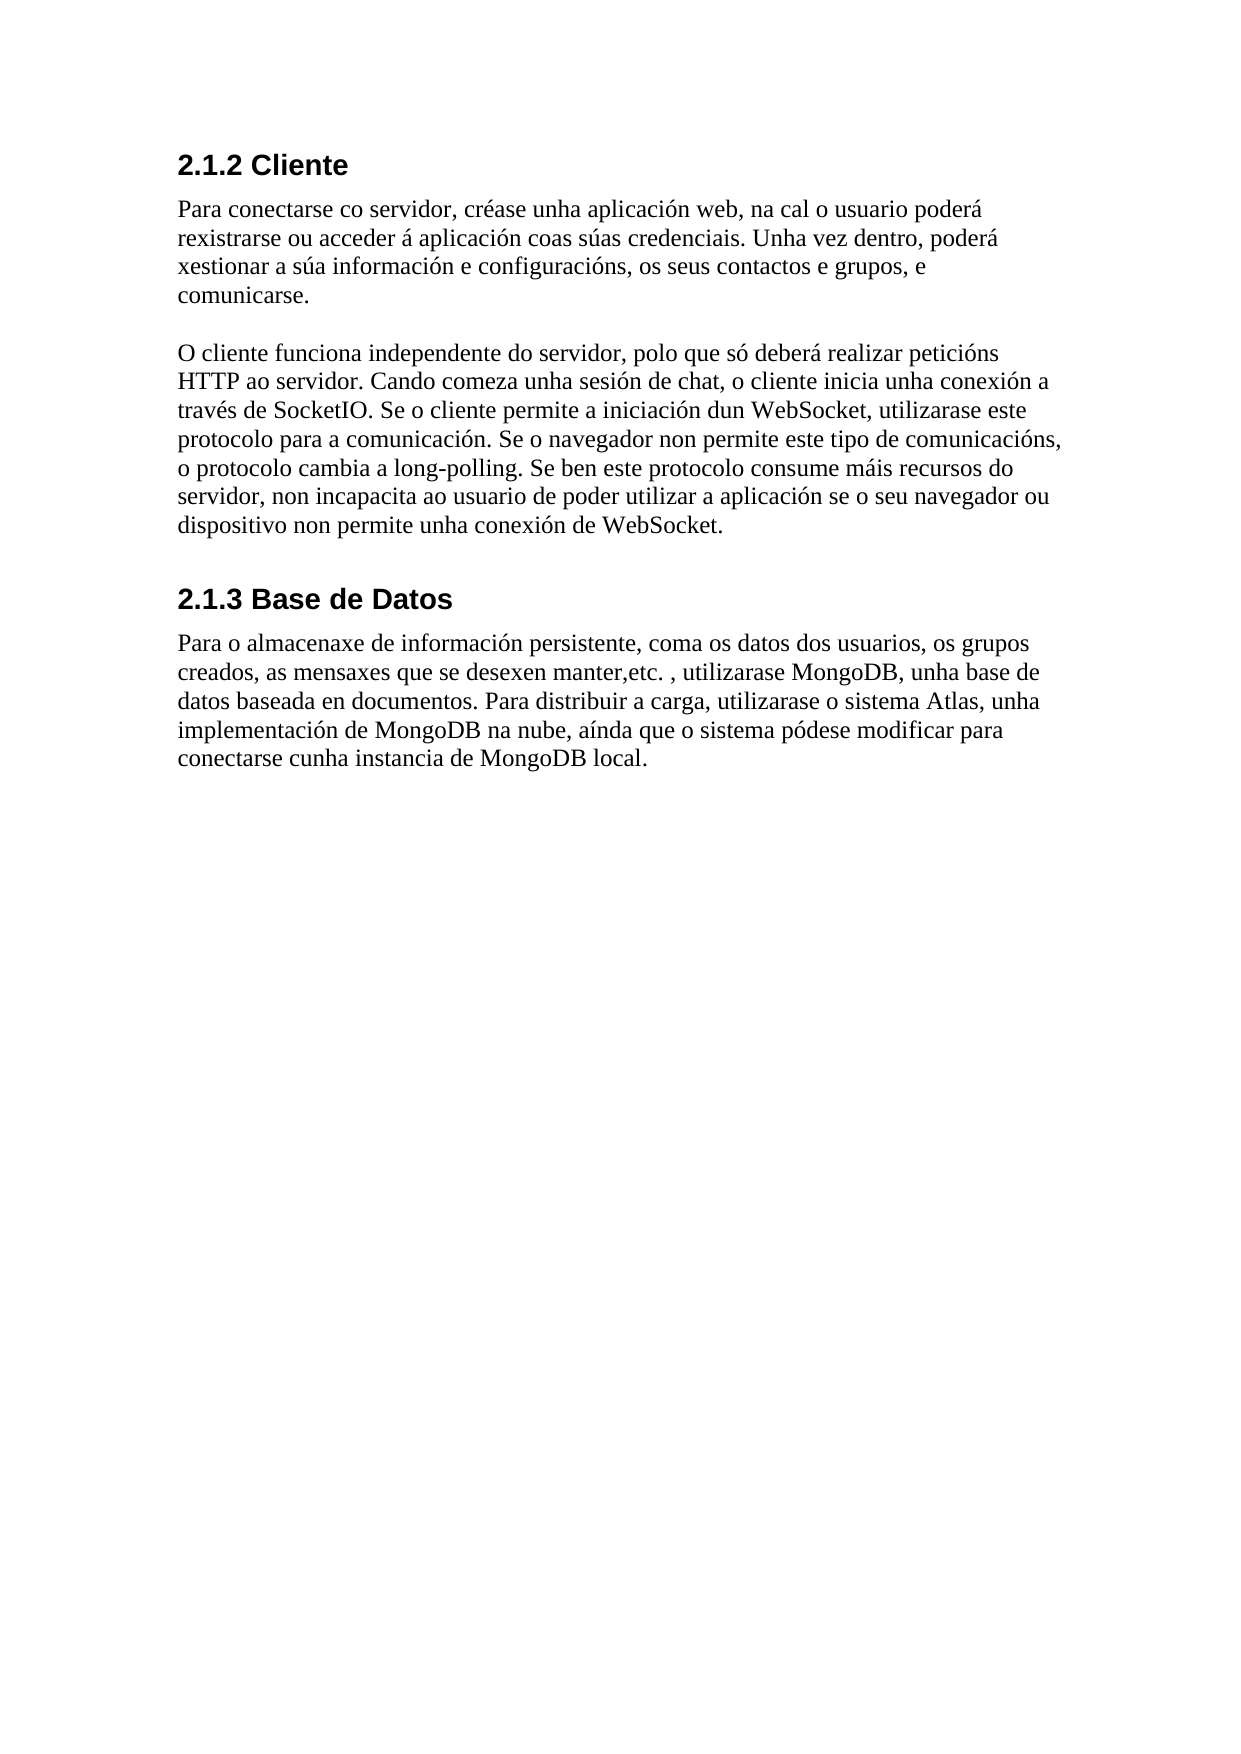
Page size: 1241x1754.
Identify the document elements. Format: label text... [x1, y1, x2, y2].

text Para o almacenaxe de información persistente, coma os datos dos usuarios, os grupos creados, as mensaxes que se desexen manter,etc. , utilizarase MongoDB, unha base de datos baseada en documentos. Para distribuir a carga, utilizarase o sistema Atlas, unha implementación de MongoDB na nube, aínda que o sistema pódese modificar para conectarse cunha instancia de MongoDB local. [177, 628, 1063, 772]
text Para conectarse co servidor, créase unha aplicación web, na cal o usuario poderá rexistrarse ou acceder á aplicación coas súas credenciais. Unha vez dentro, poderá xestionar a súa información e configuracións, os seus contactos e grupos, e comunicarse. [177, 194, 1063, 309]
text O cliente funciona independente do servidor, polo que só deberá realizar peticións HTTP ao servidor. Cando comeza unha sesión de chat, o cliente inicia unha conexión a través de SocketIO. Se o cliente permite a iniciación dun WebSocket, utilizarase este protocolo para a comunicación. Se o navegador non permite este tipo de comunicacións, o protocolo cambia a long-polling. Se ben este protocolo consume máis recursos do servidor, non incapacita ao usuario de poder utilizar a aplicación se o seu navegador ou dispositivo non permite unha conexión de WebSocket. [177, 338, 1063, 539]
subtitle 2.1.3 Base de Datos [177, 582, 1063, 616]
subtitle 2.1.2 Cliente [177, 148, 1063, 181]
